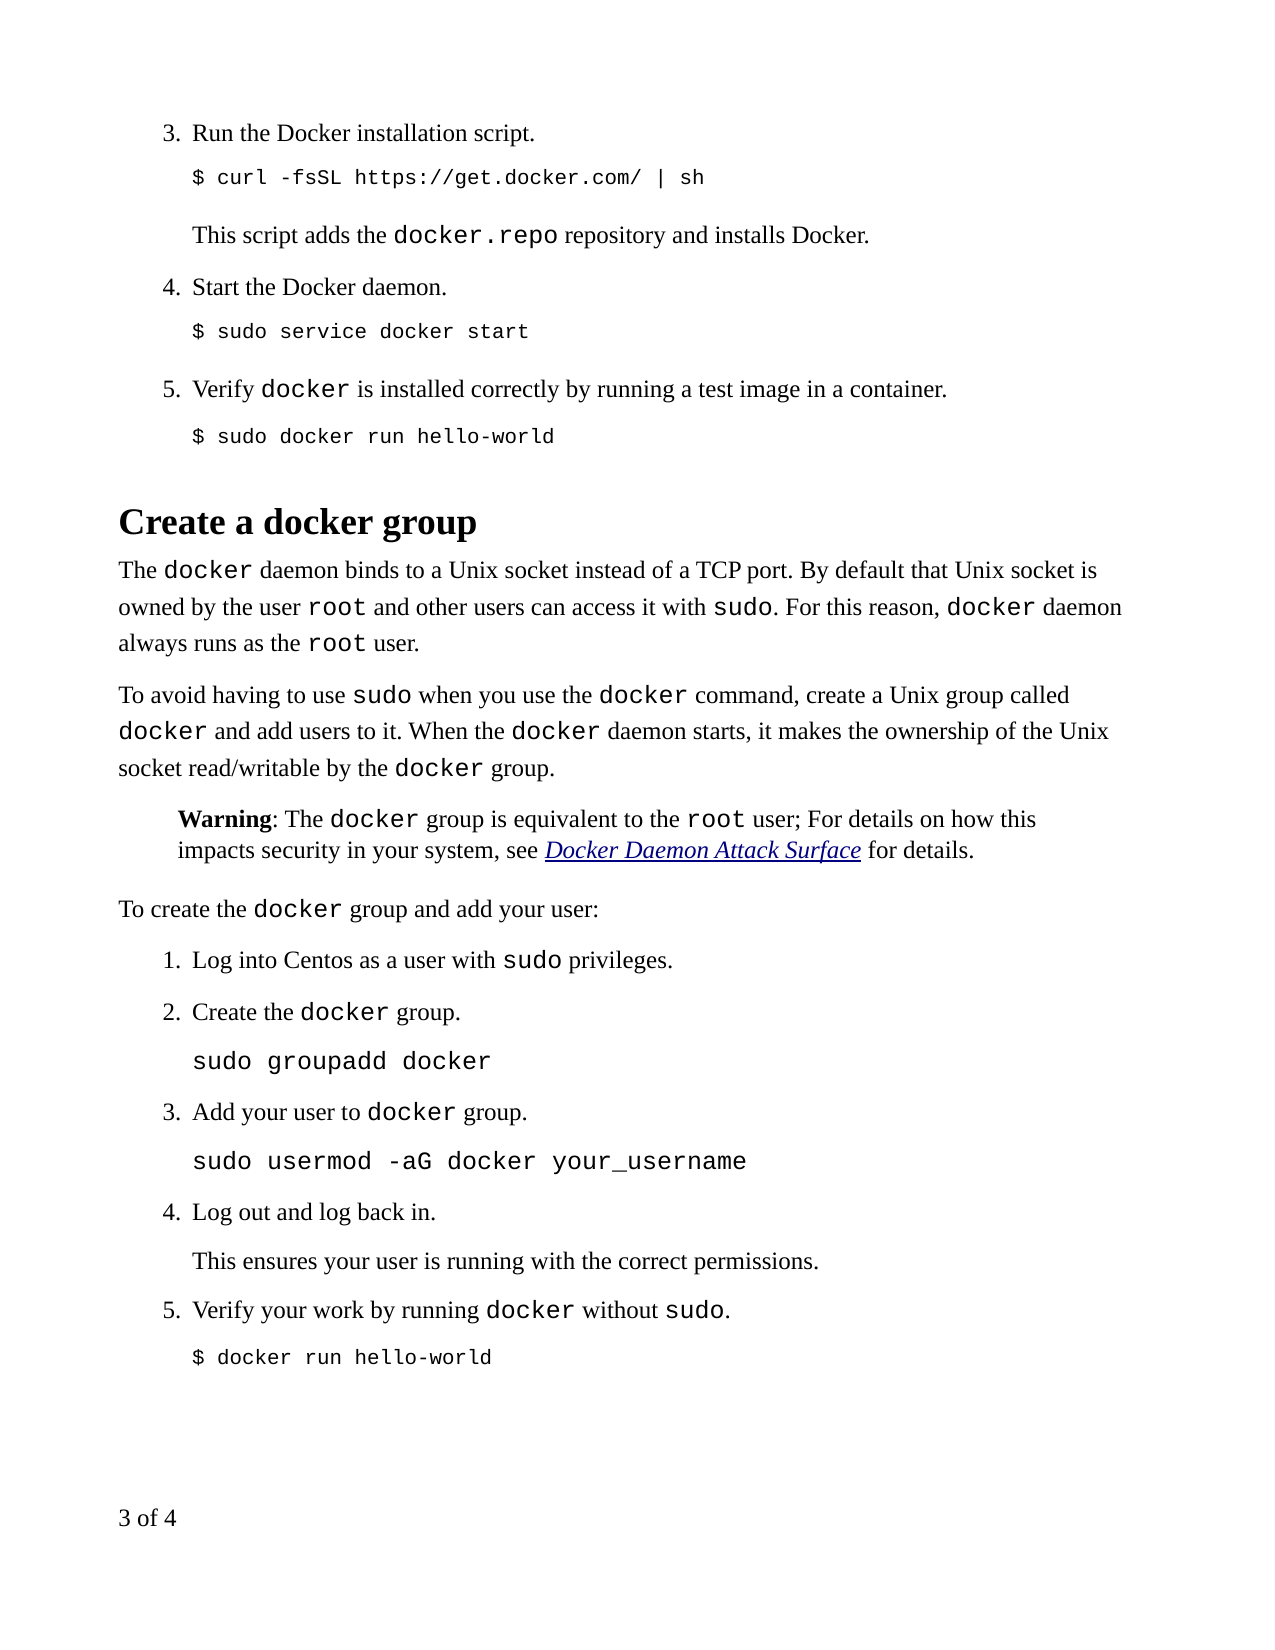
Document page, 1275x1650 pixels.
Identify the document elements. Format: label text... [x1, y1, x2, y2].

text To avoid having to use sudo when you use the docker command, create a Unix group called docker and add users to it. When the docker daemon starts, it makes the ownership of the Unix socket read/writable by the docker group. [118, 680, 1157, 784]
subtitle Create a docker group [118, 499, 1157, 543]
text Warning: The docker group is equivalent to the root user; For details on how this impacts security in your system, see Docker Daemon Attack Surface for details. [177, 804, 1098, 864]
list Create the docker group. [162, 997, 1157, 1028]
list $ docker run hello-world [162, 1347, 1157, 1370]
list Verify docker is installed correctly by running a test image in a container. [162, 374, 1157, 405]
list Add your user to docker group. [162, 1097, 1157, 1128]
list Log out and log back in. [162, 1197, 1157, 1226]
text To create the docker group and add your user: [118, 894, 1157, 924]
list $ curl -fsSL https://get.docker.com/ | sh [162, 167, 1157, 191]
list Verify your work by running docker without sudo. [162, 1295, 1157, 1326]
list Start the Docker daemon. [162, 272, 1157, 301]
list This ensures your user is running with the correct permissions. [162, 1246, 1157, 1275]
list $ sudo service docker start [162, 321, 1157, 344]
list Log into Centos as a user with sudo privileges. [162, 945, 1157, 976]
list Run the Docker installation script. [162, 118, 1157, 147]
text The docker daemon binds to a Unix socket instead of a TCP port. By default that Unix socket is owned by the user root and other users can access it with sudo. For this reason, docker daemon always runs as the root user. [118, 555, 1157, 659]
list sudo groupadd docker [162, 1048, 1157, 1077]
list sudo usermod -aG docker your_username [162, 1148, 1157, 1177]
list This script adds the docker.repo repository and installs Docker. [162, 220, 1157, 251]
list $ sudo docker run hello-world [162, 426, 1157, 449]
